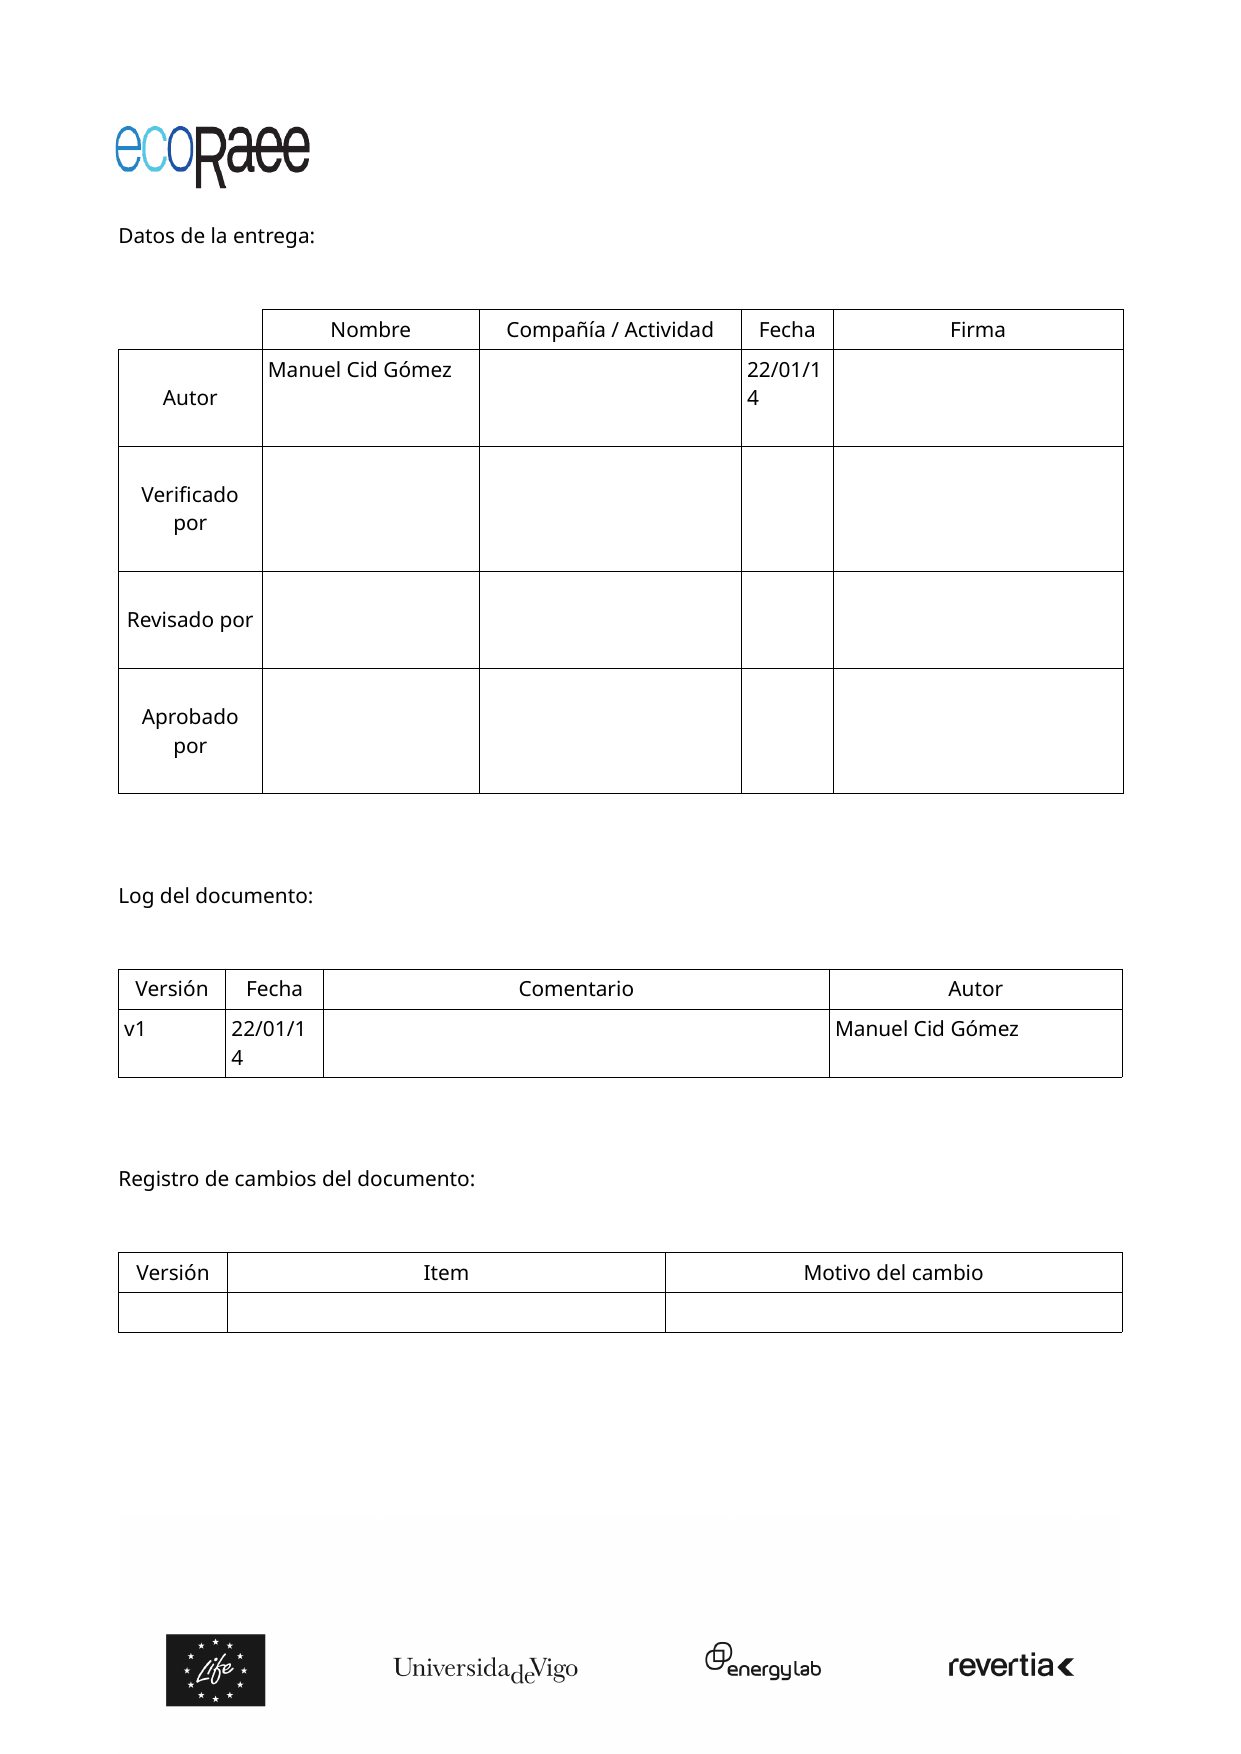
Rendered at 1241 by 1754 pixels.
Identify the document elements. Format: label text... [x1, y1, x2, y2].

table_cell 22/01/14 [226, 1010, 323, 1077]
table_cell Manuel Cid Gómez [830, 1010, 1122, 1077]
table_cell [666, 1293, 1122, 1332]
table_header Nombre [263, 310, 479, 349]
table_header Compañía / Actividad [480, 310, 741, 349]
picture [114, 124, 311, 190]
table_header [118, 309, 262, 349]
table_cell [480, 350, 741, 446]
table_header Fecha [226, 970, 323, 1008]
table_cell [742, 447, 833, 571]
table_cell Autor [119, 350, 262, 446]
table_cell Verificado por [119, 447, 262, 571]
table_cell 22/01/14 [742, 350, 833, 446]
table_header Firma [834, 310, 1123, 349]
table_cell Manuel Cid Gómez [263, 350, 479, 446]
table_cell v1 [119, 1010, 225, 1077]
table_header Versión [119, 1253, 227, 1292]
picture [118, 1514, 1123, 1754]
text Datos de la entrega: [118, 221, 1122, 250]
table_cell [742, 572, 833, 668]
table_header Motivo del cambio [666, 1253, 1122, 1292]
table_header Comentario [324, 970, 829, 1008]
table_cell [263, 669, 479, 793]
table_header Fecha [742, 310, 833, 349]
table_header Versión [119, 970, 225, 1008]
table_cell [834, 447, 1123, 571]
table_cell [480, 447, 741, 571]
table_header Item [228, 1253, 665, 1292]
table_cell [742, 669, 833, 793]
table_cell [834, 350, 1123, 446]
table_cell [263, 572, 479, 668]
table_cell [480, 572, 741, 668]
text Registro de cambios del documento: [118, 1164, 1122, 1193]
table_cell Revisado por [119, 572, 262, 668]
table_cell [480, 669, 741, 793]
table_cell [834, 572, 1123, 668]
text Log del documento: [118, 881, 1122, 909]
table_cell [324, 1010, 829, 1077]
table_header Autor [830, 970, 1122, 1008]
table_cell [263, 447, 479, 571]
table_cell Aprobado por [119, 669, 262, 793]
table_cell [228, 1293, 665, 1332]
table_cell [119, 1293, 227, 1332]
table_cell [834, 669, 1123, 793]
